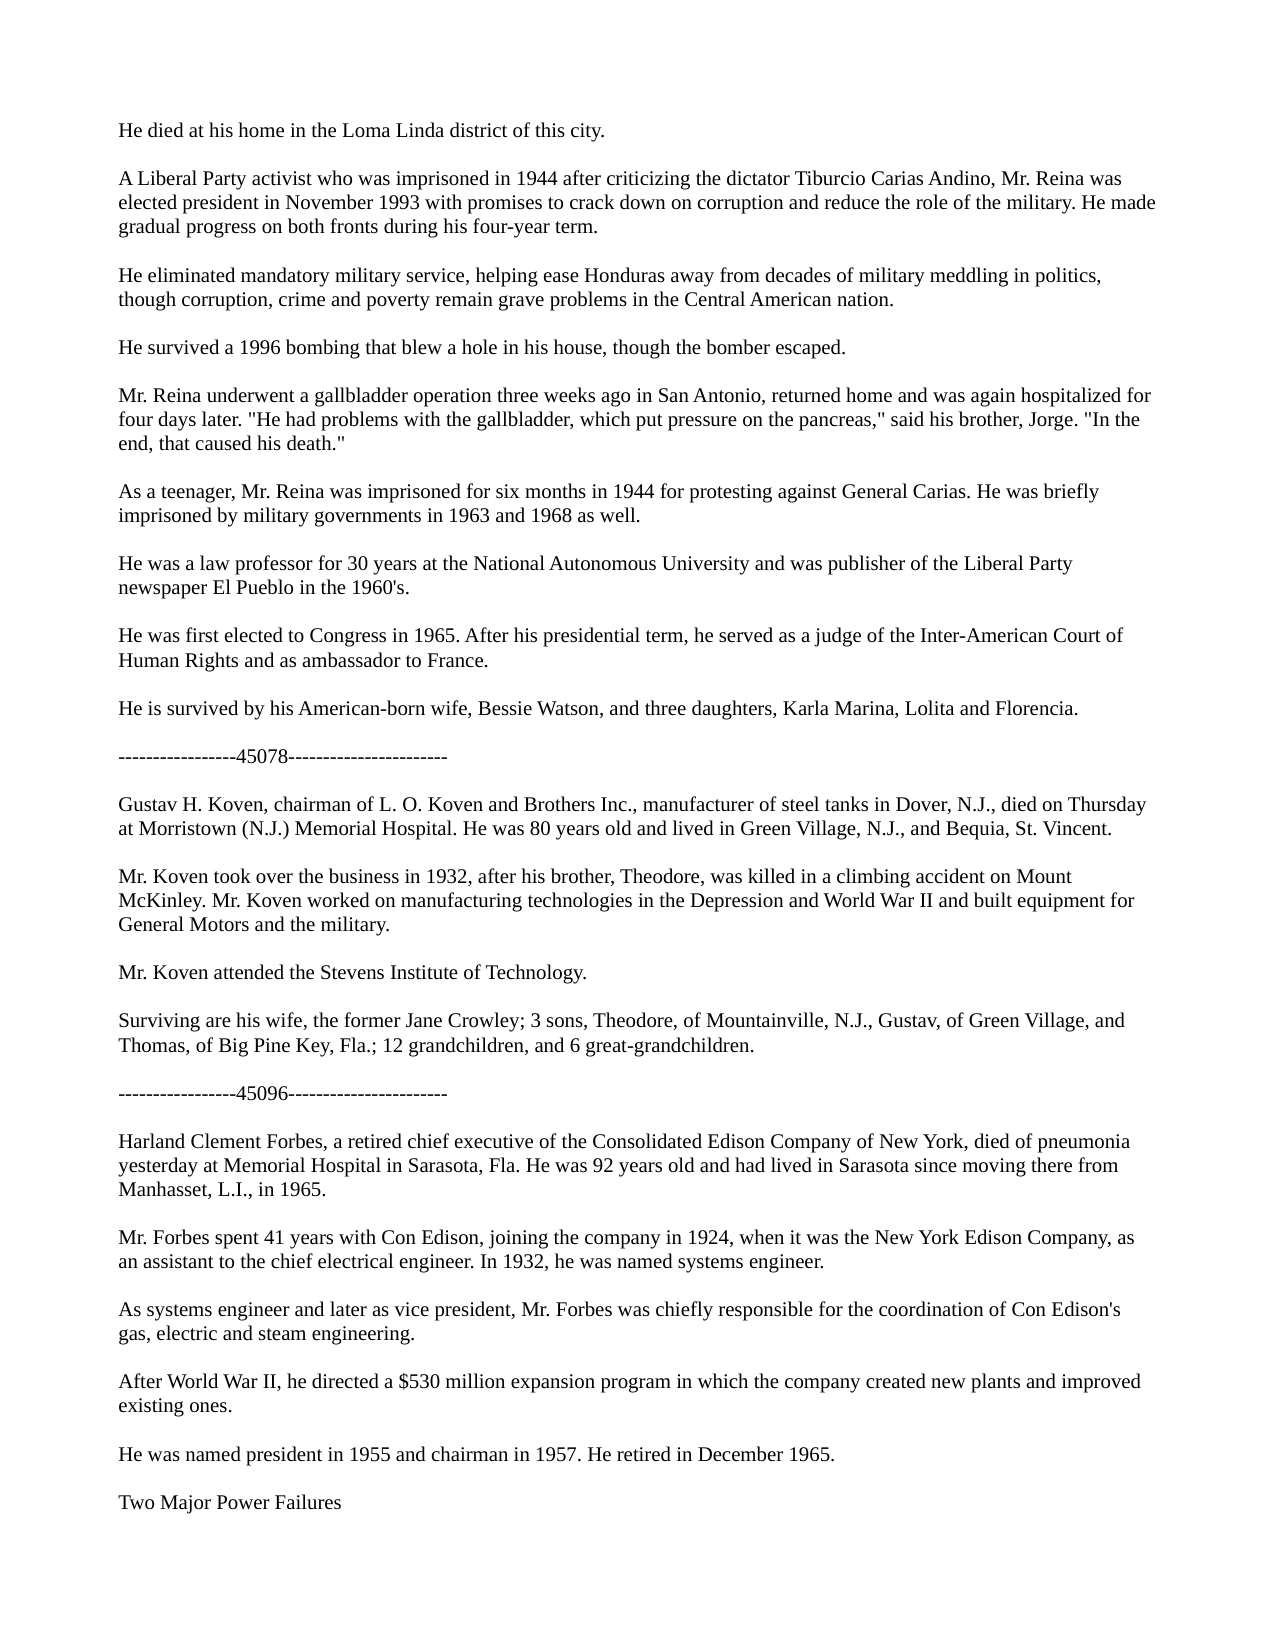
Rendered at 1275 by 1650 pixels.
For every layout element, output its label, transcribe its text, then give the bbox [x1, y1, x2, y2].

text -----------------45078----------------------- [118, 744, 1157, 768]
text As a teenager, Mr. Reina was imprisoned for six months in 1944 for protesting against General Carias. He was briefly imprisoned by military governments in 1963 and 1968 as well. [118, 479, 1157, 527]
text He is survived by his American-born wife, Bessie Watson, and three daughters, Karla Marina, Lolita and Florencia. [118, 696, 1157, 720]
text After World War II, he directed a $530 million expansion program in which the company created new plants and improved existing ones. [118, 1369, 1157, 1417]
text Mr. Forbes spent 41 years with Con Edison, joining the company in 1924, when it was the New York Edison Company, as an assistant to the chief electrical engineer. In 1932, he was named systems engineer. [118, 1225, 1157, 1273]
text Harland Clement Forbes, a retired chief executive of the Consolidated Edison Company of New York, died of pneumonia yesterday at Memorial Hospital in Sarasota, Fla. He was 92 years old and had lived in Sarasota since moving there from Manhasset, L.I., in 1965. [118, 1129, 1157, 1201]
text -----------------45096----------------------- [118, 1081, 1157, 1105]
text He was a law professor for 30 years at the National Autonomous University and was publisher of the Liberal Party newspaper El Pueblo in the 1960's. [118, 551, 1157, 599]
text Mr. Koven took over the business in 1932, after his brother, Theodore, was killed in a climbing accident on Mount McKinley. Mr. Koven worked on manufacturing technologies in the Depression and World War II and built equipment for General Motors and the military. [118, 864, 1157, 936]
text He was first elected to Congress in 1965. After his presidential term, he served as a judge of the Inter-American Court of Human Rights and as ambassador to France. [118, 623, 1157, 672]
text Surviving are his wife, the former Jane Crowley; 3 sons, Theodore, of Mountainville, N.J., Gustav, of Green Village, and Thomas, of Big Pine Key, Fla.; 12 grandchildren, and 6 great-grandchildren. [118, 1008, 1157, 1057]
text He survived a 1996 bombing that blew a hole in his house, though the bomber escaped. [118, 335, 1157, 359]
text Two Major Power Failures [118, 1490, 1157, 1514]
text A Liberal Party activist who was imprisoned in 1944 after criticizing the dictator Tiburcio Carias Andino, Mr. Reina was elected president in November 1993 with promises to crack down on corruption and reduce the role of the military. He made gradual progress on both fronts during his four-year term. [118, 166, 1157, 238]
text As systems engineer and later as vice president, Mr. Forbes was chiefly responsible for the coordination of Con Edison's gas, electric and steam engineering. [118, 1297, 1157, 1345]
text Gustav H. Koven, chairman of L. O. Koven and Brothers Inc., manufacturer of steel tanks in Dover, N.J., died on Thursday at Morristown (N.J.) Memorial Hospital. He was 80 years old and lived in Green Village, N.J., and Bequia, St. Vincent. [118, 792, 1157, 840]
text He eliminated mandatory military service, helping ease Honduras away from decades of military meddling in politics, though corruption, crime and poverty remain grave problems in the Central American nation. [118, 262, 1157, 311]
text Mr. Reina underwent a gallbladder operation three weeks ago in San Antonio, returned home and was again hospitalized for four days later. "He had problems with the gallbladder, which put pressure on the pancreas," said his brother, Jorge. "In the end, that caused his death." [118, 383, 1157, 455]
text Mr. Koven attended the Stevens Institute of Technology. [118, 960, 1157, 984]
text He died at his home in the Loma Linda district of this city. [118, 118, 1157, 142]
text He was named president in 1955 and chairman in 1957. He retired in December 1965. [118, 1442, 1157, 1466]
